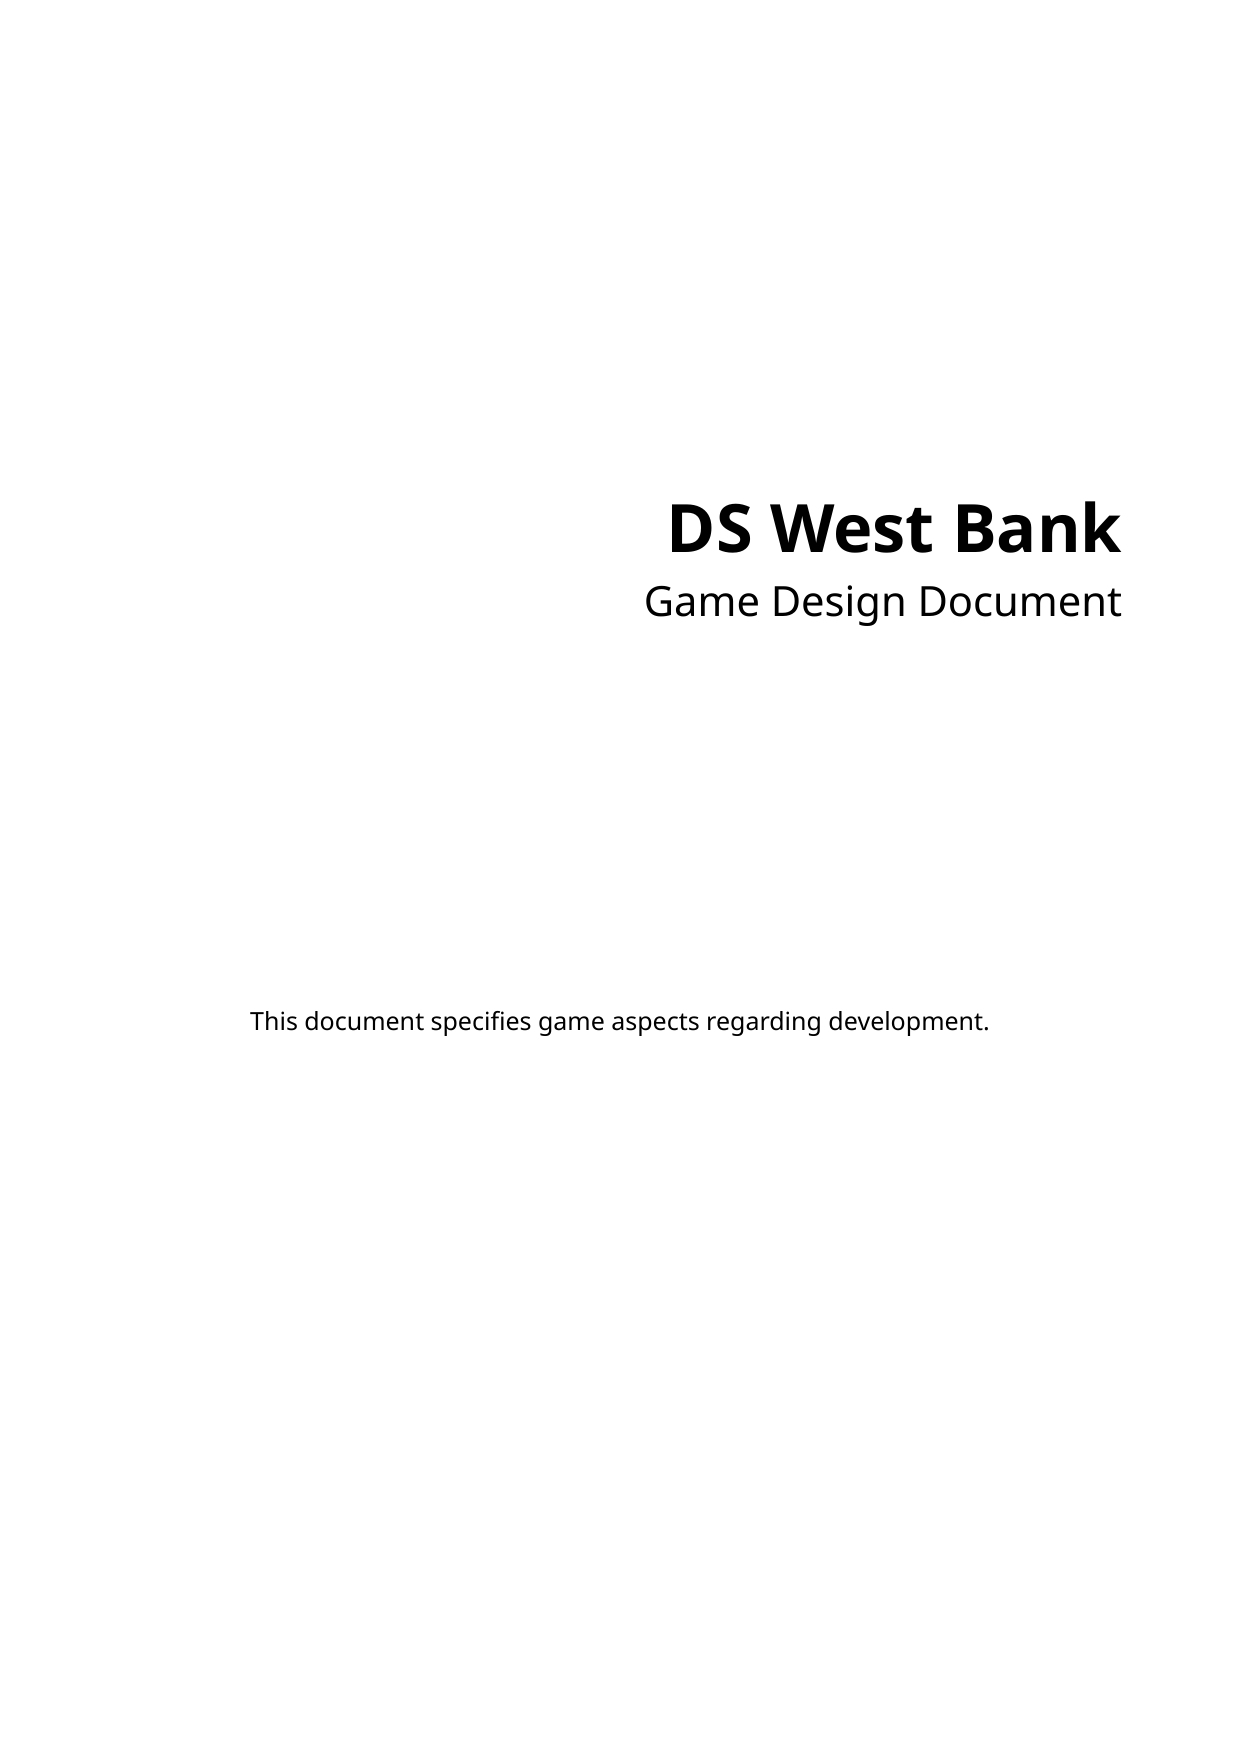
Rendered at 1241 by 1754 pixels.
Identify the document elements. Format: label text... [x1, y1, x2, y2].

text Game Design Document [118, 572, 1122, 629]
text This document specifies game aspects regarding development. [118, 1004, 1122, 1038]
text DS West Bank [118, 481, 1122, 572]
